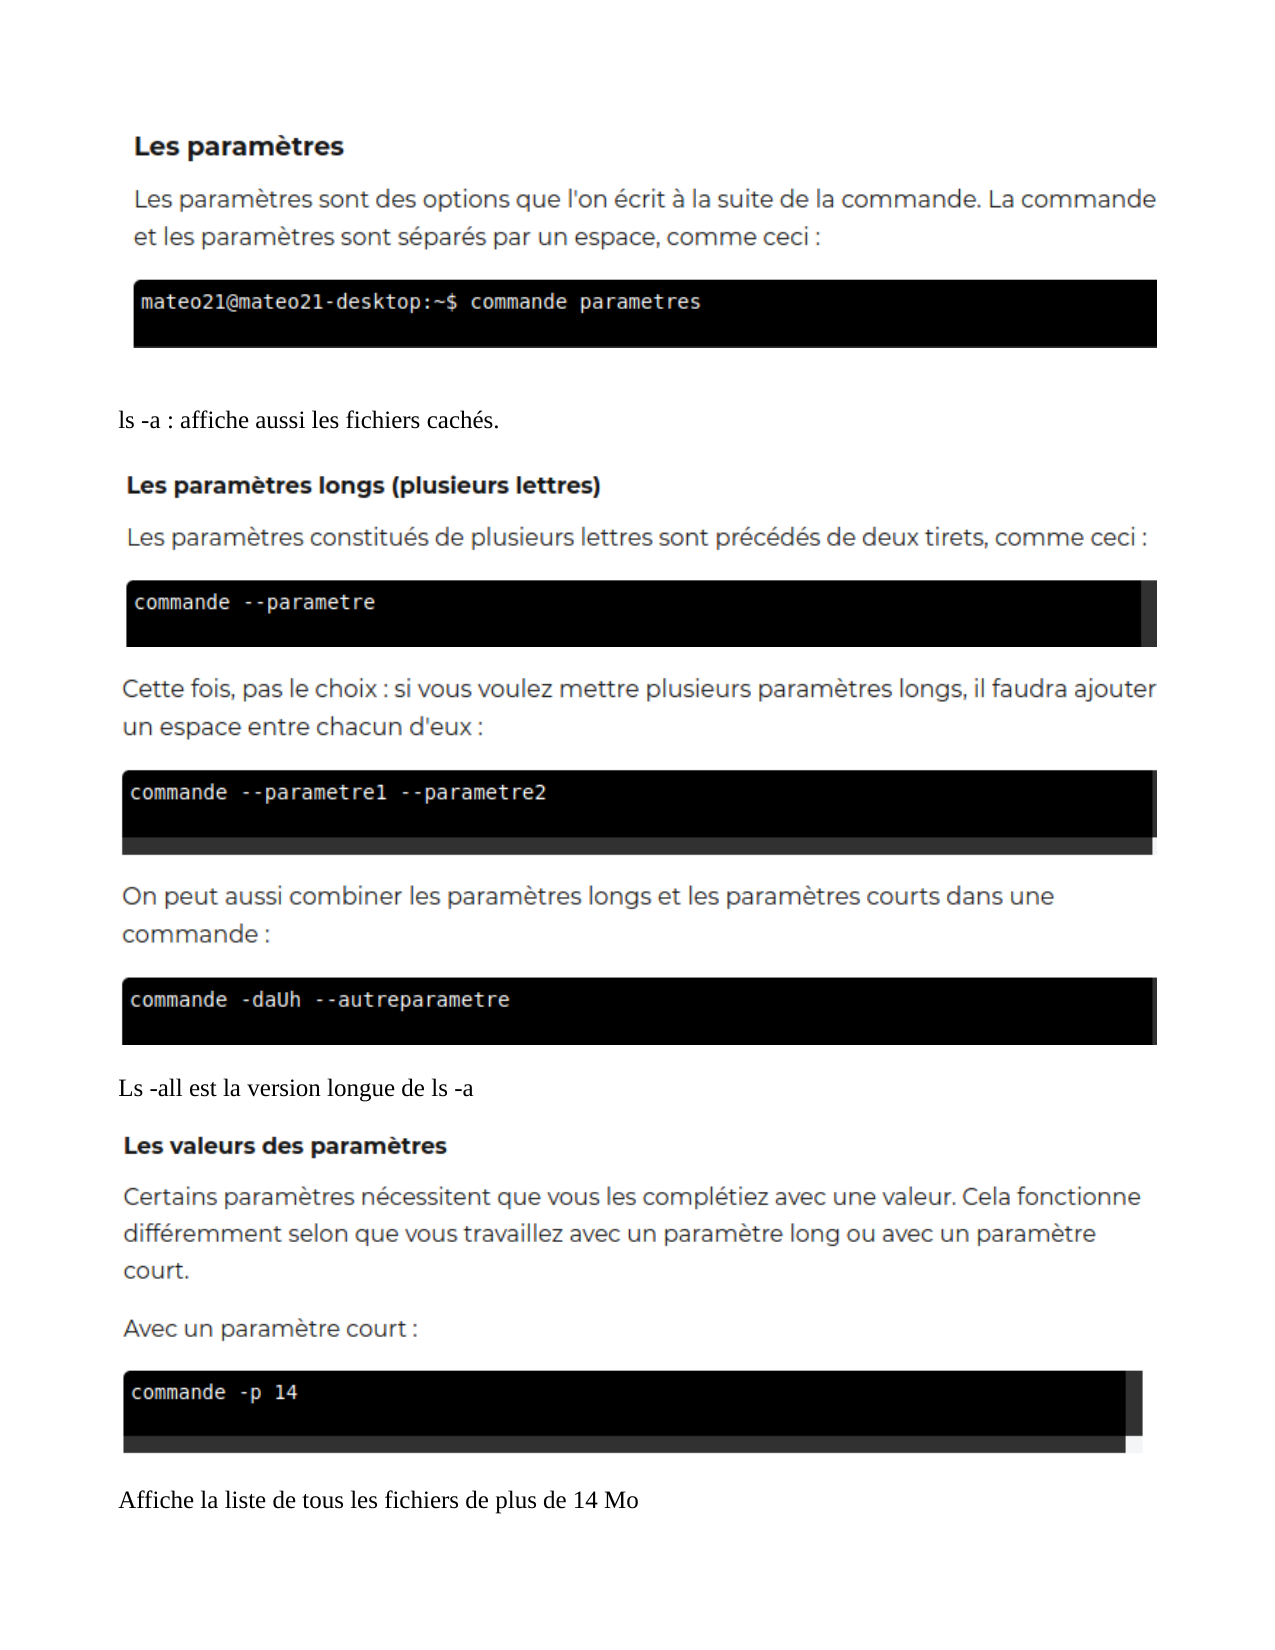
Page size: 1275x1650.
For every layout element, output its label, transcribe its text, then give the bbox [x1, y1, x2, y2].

picture [118, 118, 1157, 348]
picture [118, 675, 1157, 1045]
picture [118, 1130, 1157, 1456]
text Ls -all est la version longue de ls -a [118, 1073, 1157, 1102]
picture [118, 462, 1157, 647]
text Affiche la liste de tous les fichiers de plus de 14 Mo [118, 1485, 1157, 1513]
text ls -a : affiche aussi les fichiers cachés. [118, 405, 1157, 434]
